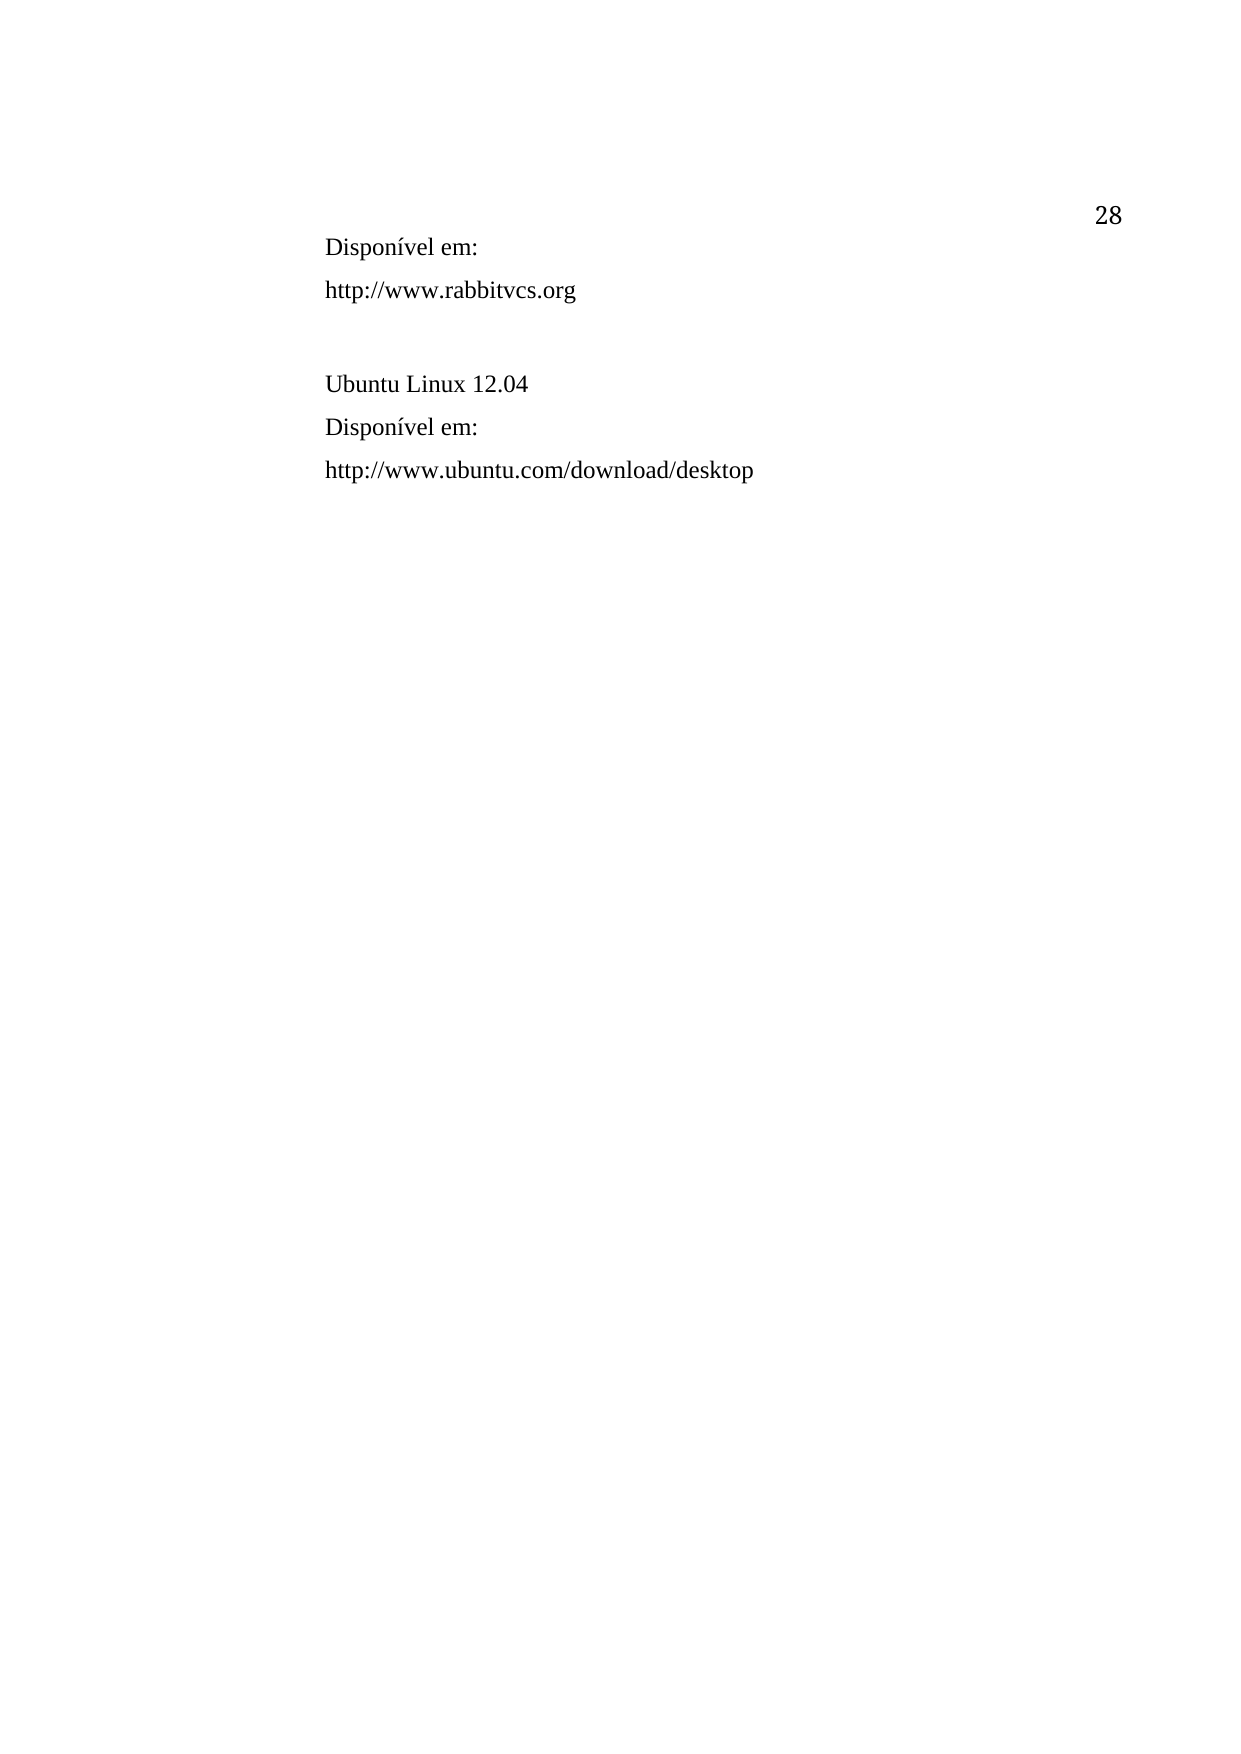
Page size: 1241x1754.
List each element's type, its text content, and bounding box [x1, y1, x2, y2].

text Ubuntu Linux 12.04 [325, 369, 1122, 398]
text http://www.ubuntu.com/download/desktop [325, 456, 1122, 484]
text http://www.rabbitvcs.org [325, 275, 1122, 304]
text Disponível em: [325, 232, 1122, 261]
text Disponível em: [325, 412, 1122, 441]
